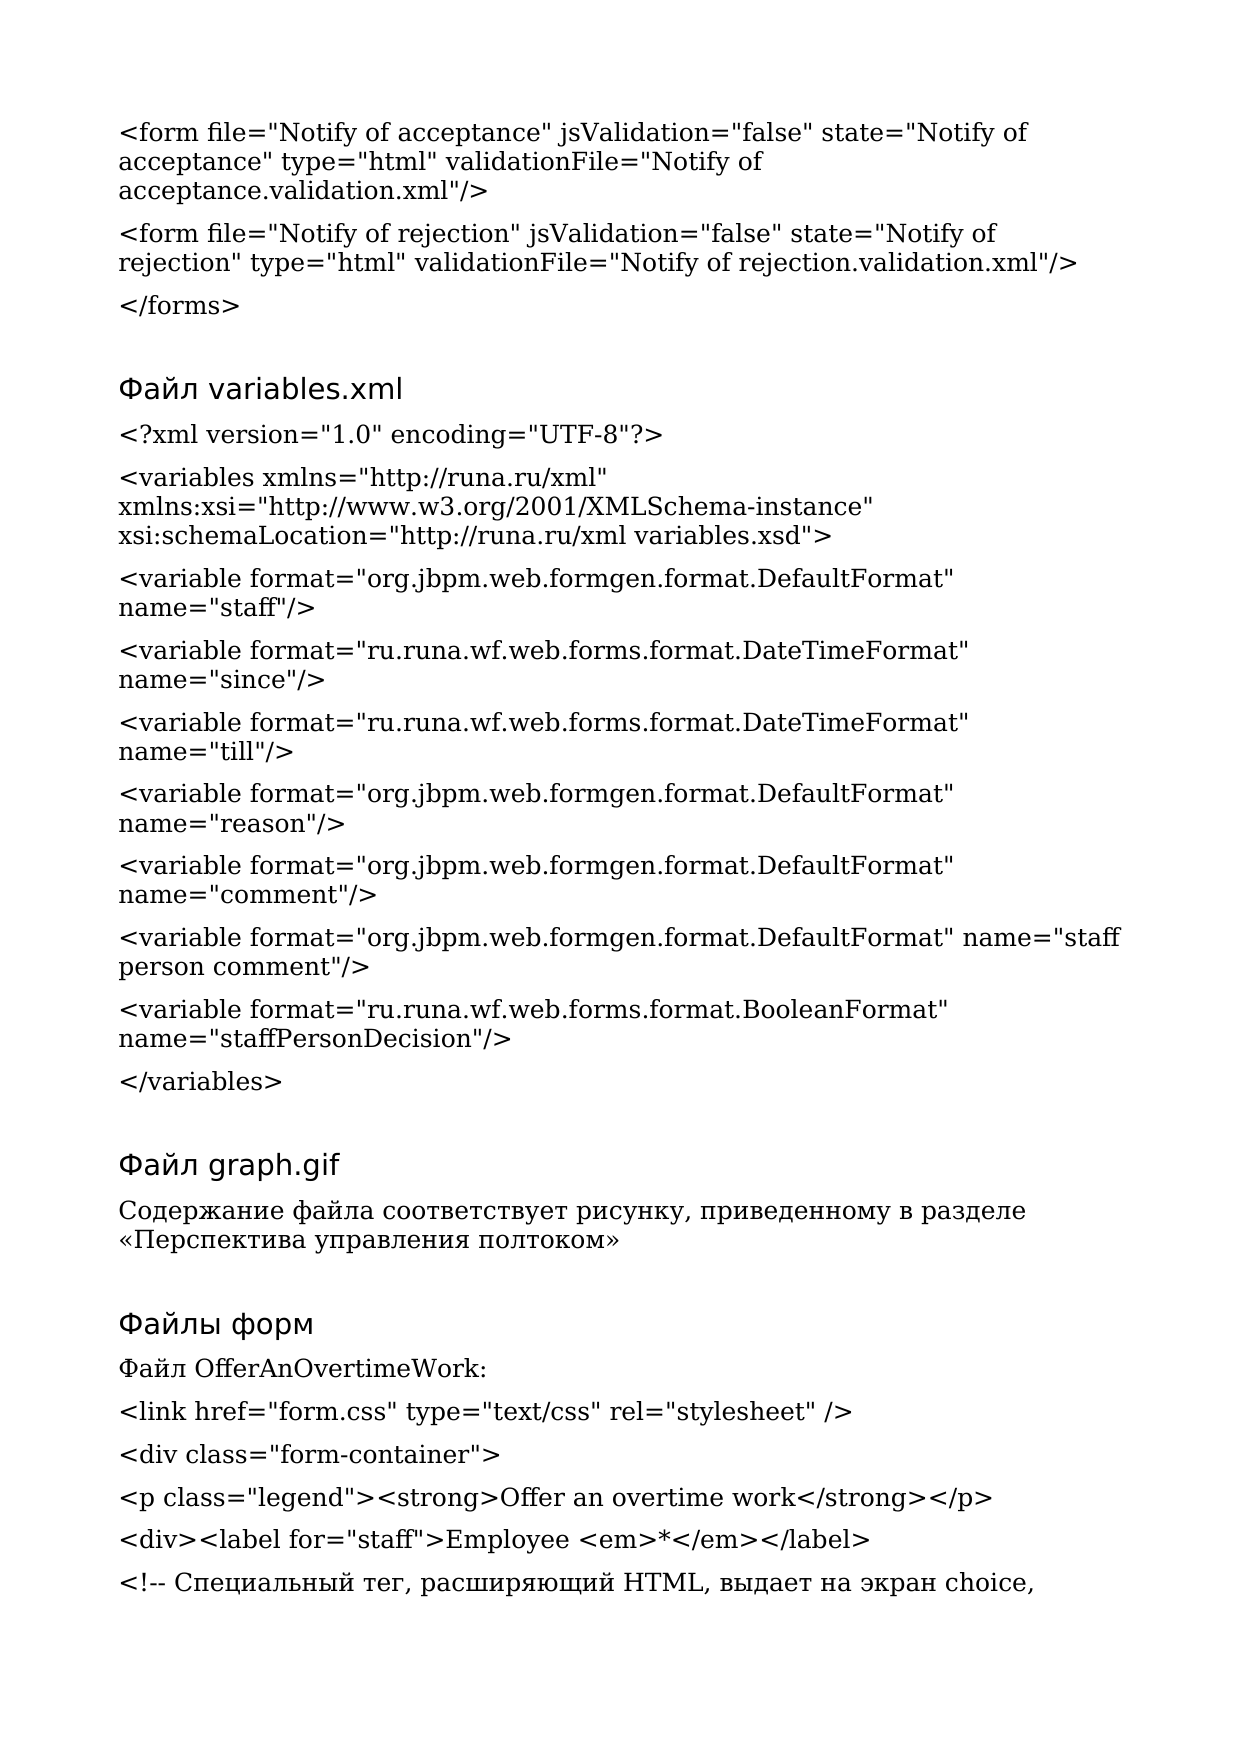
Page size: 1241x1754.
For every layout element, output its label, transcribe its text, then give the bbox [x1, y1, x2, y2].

text <variables xmlns="http://runa.ru/xml" xmlns:xsi="http://www.w3.org/2001/XMLSchema-instance" xsi:schemaLocation="http://runa.ru/xml variables.xsd"> [118, 463, 1122, 550]
text <variable format="ru.runa.wf.web.forms.format.BooleanFormat" name="staffPersonDecision"/> [118, 995, 1122, 1053]
text <variable format="org.jbpm.web.formgen.format.DefaultFormat" name="staff"/> [118, 564, 1122, 622]
text <link href="form.css" type="text/css" rel="stylesheet" /> [118, 1397, 1122, 1426]
text <variable format="ru.runa.wf.web.forms.format.DateTimeFormat" name="since"/> [118, 636, 1122, 694]
text <variable format="org.jbpm.web.formgen.format.DefaultFormat" name="reason"/> [118, 779, 1122, 838]
subtitle Файлы форм [118, 1307, 1122, 1341]
text Файл OfferAnOvertimeWork: [118, 1354, 1122, 1384]
text </variables> [118, 1067, 1122, 1096]
text <p class="legend"><strong>Offer an overtime work</strong></p> [118, 1483, 1122, 1512]
text Содержание файла соответствует рисунку, приведенному в разделе «Перспектива управления полтоком» [118, 1196, 1122, 1254]
text <div><label for="staff">Employee <em>*</em></label> [118, 1525, 1122, 1554]
text <form file="Notify of rejection" jsValidation="false" state="Notify of rejection" type="html" validationFile="Notify of rejection.validation.xml"/> [118, 219, 1122, 277]
subtitle Файл graph.gif [118, 1149, 1122, 1183]
text <variable format="org.jbpm.web.formgen.format.DefaultFormat" name="comment"/> [118, 851, 1122, 910]
subtitle Файл variables.xml [118, 373, 1122, 407]
text <variable format="org.jbpm.web.formgen.format.DefaultFormat" name="staff person comment"/> [118, 923, 1122, 982]
text <?xml version="1.0" encoding="UTF-8"?> [118, 420, 1122, 449]
text <!-- Специальный тег, расширяющий HTML, выдает на экран choice, [118, 1568, 1122, 1597]
text <div class="form-container"> [118, 1440, 1122, 1469]
text <variable format="ru.runa.wf.web.forms.format.DateTimeFormat" name="till"/> [118, 708, 1122, 766]
text </forms> [118, 291, 1122, 320]
text <form file="Notify of acceptance" jsValidation="false" state="Notify of acceptance" type="html" validationFile="Notify of acceptance.validation.xml"/> [118, 118, 1122, 206]
